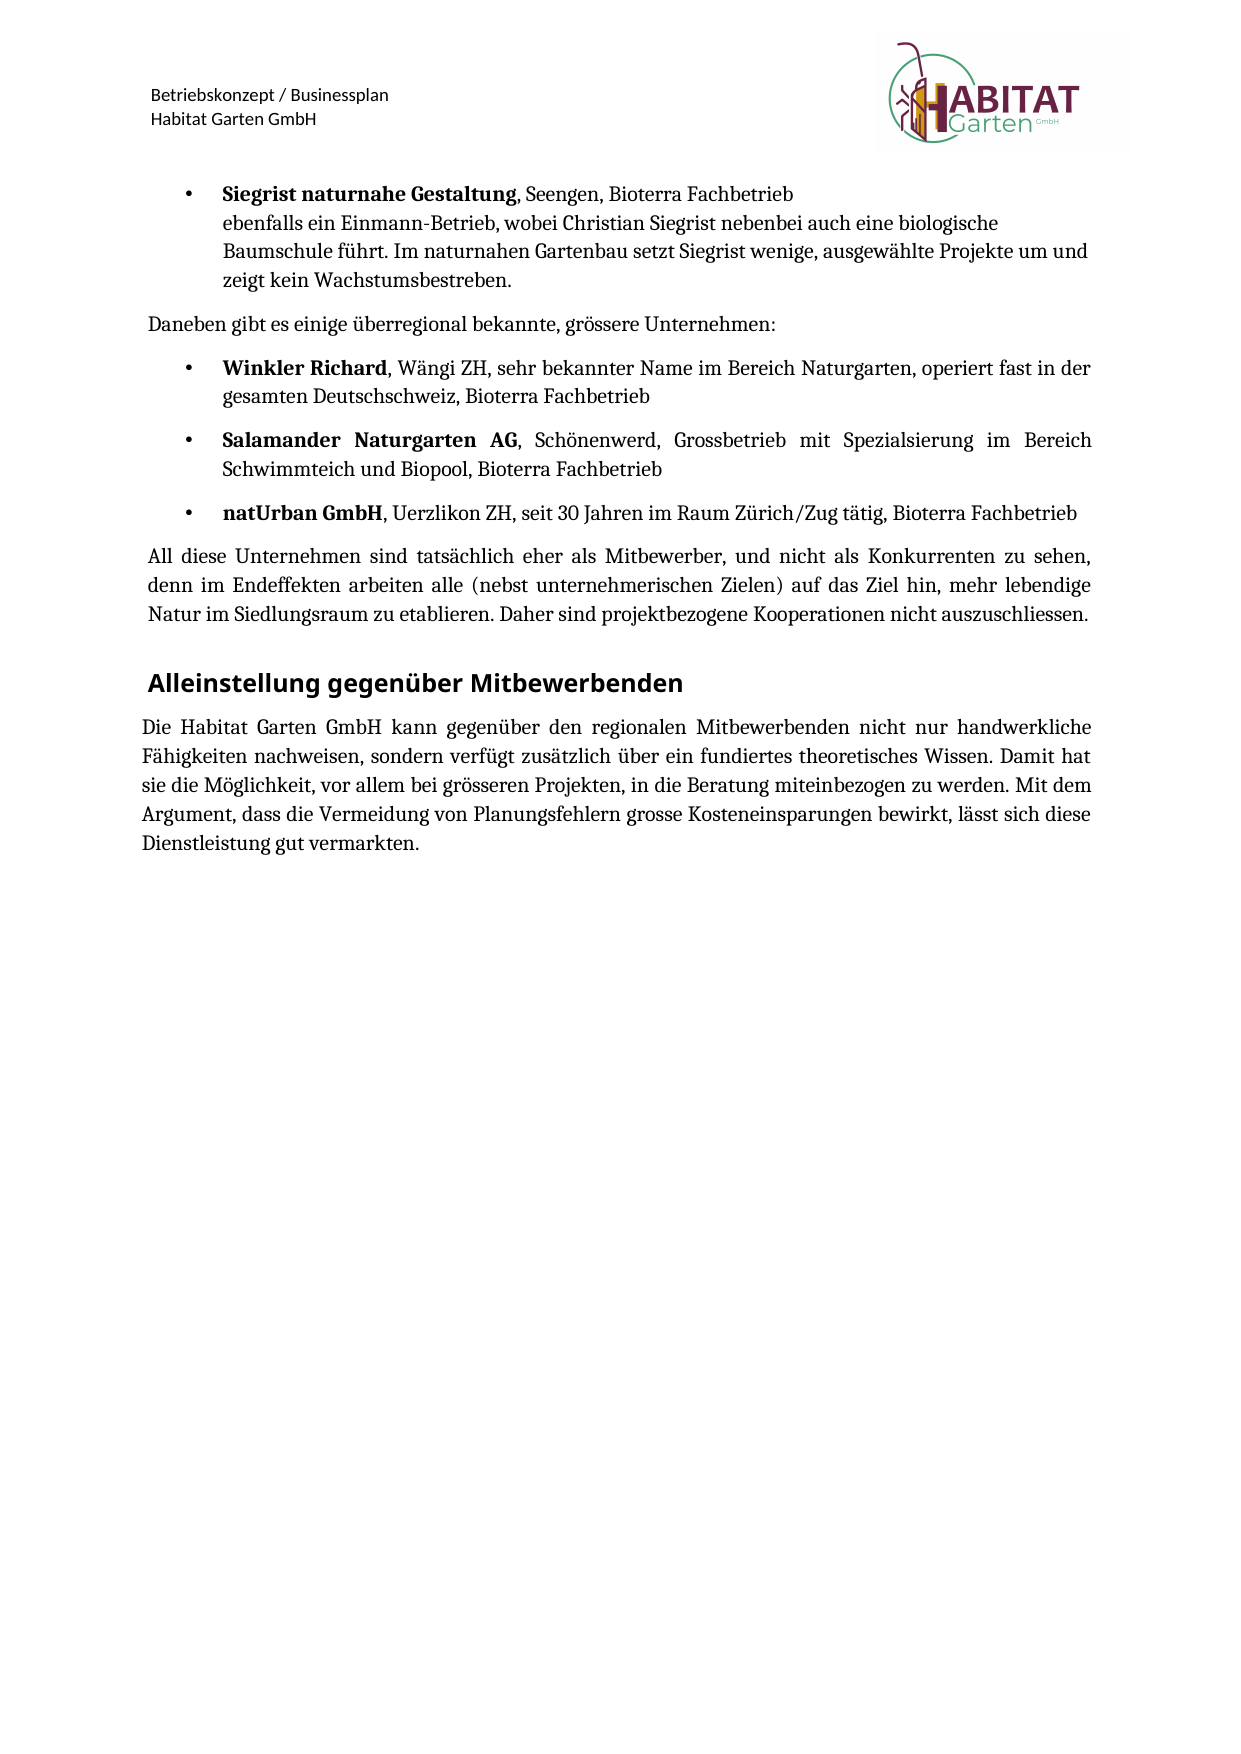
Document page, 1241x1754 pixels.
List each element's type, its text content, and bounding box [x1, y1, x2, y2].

text Die Habitat Garten GmbH kann gegenüber den regionalen Mitbewerbenden nicht nur handwerkliche Fähigkeiten nachweisen, sondern verfügt zusätzlich über ein fundiertes theoretisches Wissen. Damit hat sie die Möglichkeit, vor allem bei grösseren Projekten, in die Beratung miteinbezogen zu werden. Mit dem Argument, dass die Vermeidung von Planungsfehlern grosse Kosteneinsparungen bewirkt, lässt sich diese Dienstleistung gut vermarkten. [142, 715, 1093, 856]
list Winkler Richard, Wängi ZH, sehr bekannter Name im Bereich Naturgarten, operiert fast in der gesamten Deutschschweiz, Bioterra Fachbetrieb [185, 355, 1093, 409]
list Salamander Naturgarten AG, Schönenwerd, Grossbetrieb mit Spezialsierung im Bereich Schwimmteich und Biopool, Bioterra Fachbetrieb [185, 428, 1093, 482]
picture [875, 32, 1132, 154]
text All diese Unternehmen sind tatsächlich eher als Mitbewerber, und nicht als Konkurrenten zu sehen, denn im Endeffekten arbeiten alle (nebst unternehmerischen Zielen) auf das Ziel hin, mehr lebendige Natur im Siedlungsraum zu etablieren. Daher sind projektbezogene Kooperationen nicht auszuschliessen. [148, 544, 1093, 627]
list Siegrist naturnahe Gestaltung, Seengen, Bioterra Fachbetrieb ebenfalls ein Einmann-Betrieb, wobei Christian Siegrist nebenbei auch eine biologische Baumschule führt. Im naturnahen Gartenbau setzt Siegrist wenige, ausgewählte Projekte um und zeigt kein Wachstumsbestreben. [185, 181, 1093, 293]
subtitle Alleinstellung gegenüber Mitbewerbenden [148, 666, 1093, 700]
text Daneben gibt es einige überregional bekannte, grössere Unternehmen: [148, 312, 1093, 337]
list natUrban GmbH, Uerzlikon ZH, seit 30 Jahren im Raum Zürich/Zug tätig, Bioterra Fachbetrieb [185, 500, 1093, 525]
